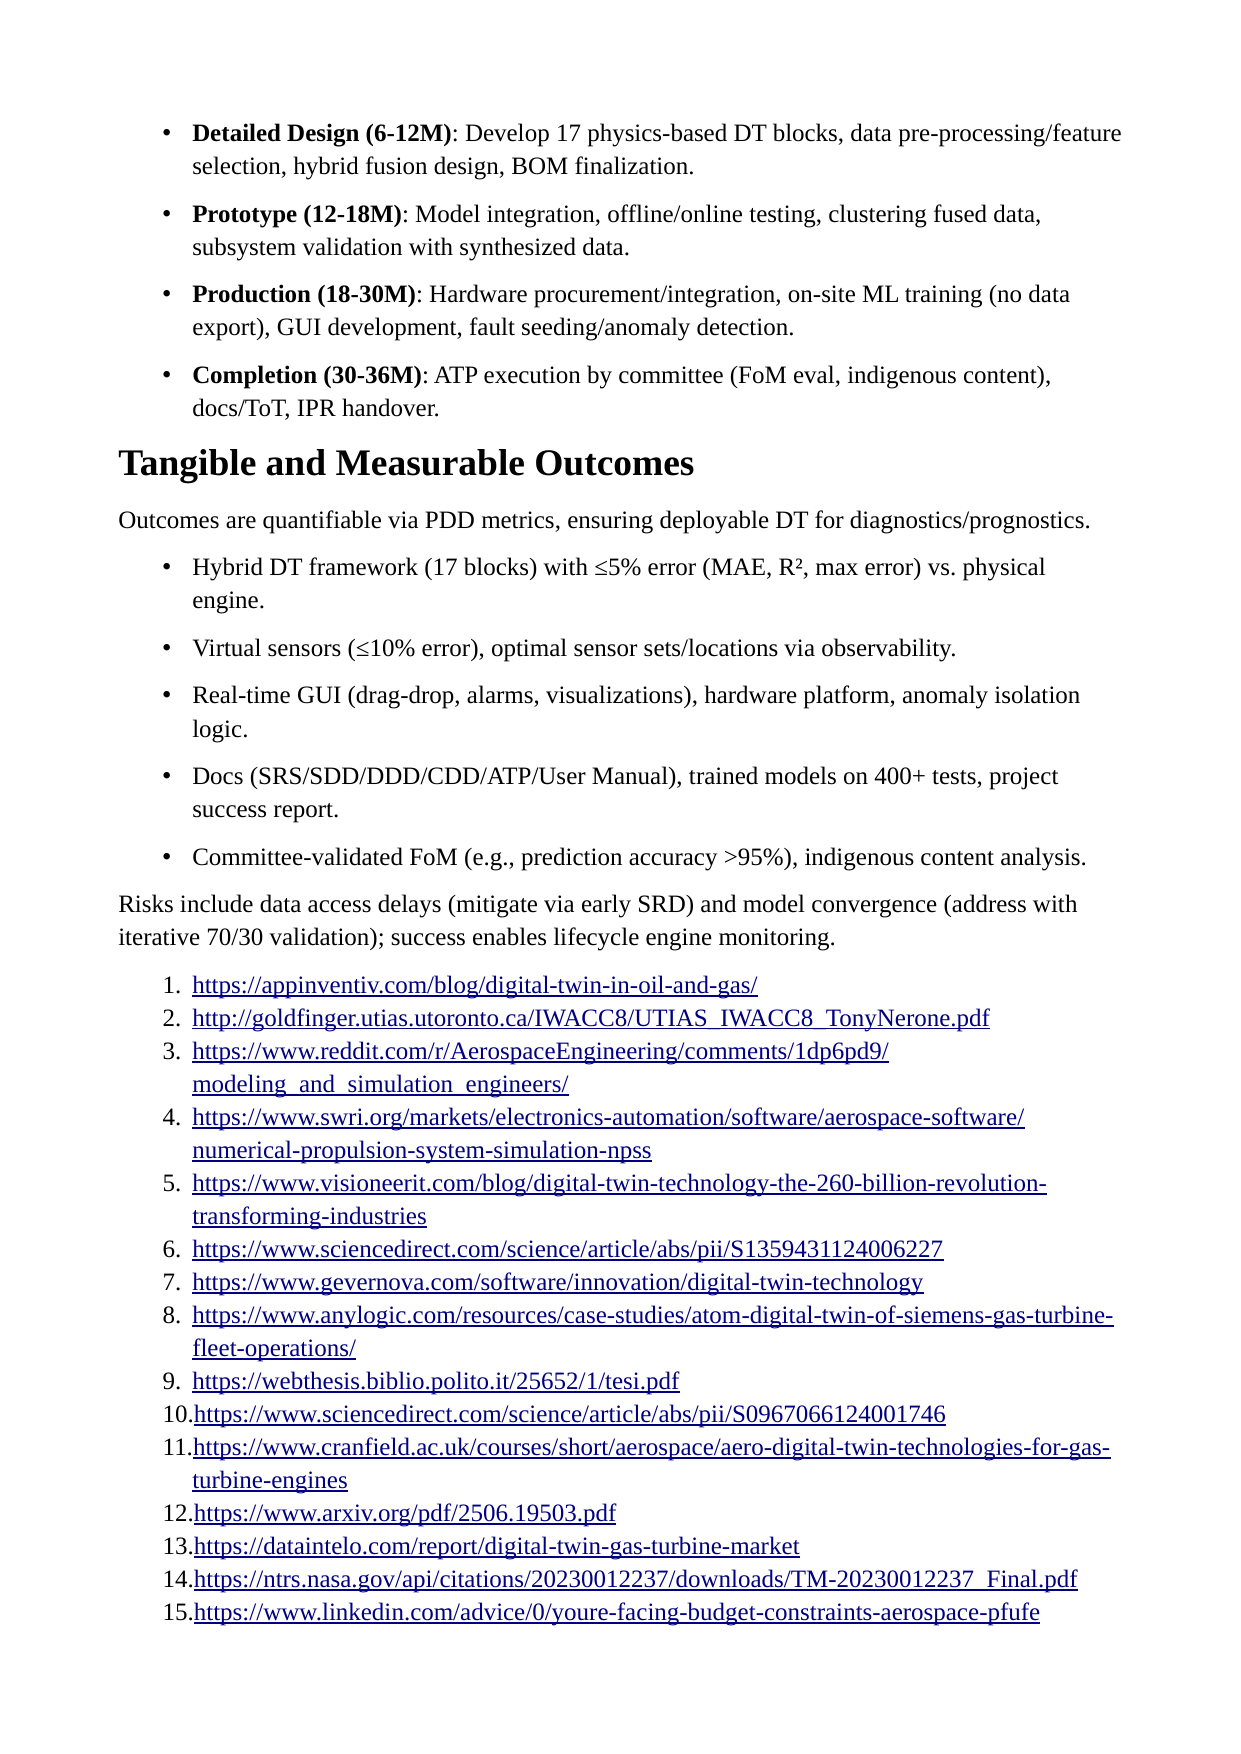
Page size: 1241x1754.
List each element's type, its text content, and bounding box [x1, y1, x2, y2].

list https://ntrs.nasa.gov/api/citations/20230012237/downloads/TM-20230012237_Final.pdf [162, 1564, 1122, 1593]
list https://dataintelo.com/report/digital-twin-gas-turbine-market [162, 1531, 1122, 1560]
list https://webthesis.biblio.polito.it/25652/1/tesi.pdf [162, 1366, 1122, 1395]
list https://www.sciencedirect.com/science/article/abs/pii/S1359431124006227 [162, 1234, 1122, 1263]
list https://www.sciencedirect.com/science/article/abs/pii/S0967066124001746 [162, 1399, 1122, 1428]
list https://www.anylogic.com/resources/case-studies/atom-digital-twin-of-siemens-gas-turbine-fleet-operations/ [162, 1300, 1122, 1362]
list Production (18-30M): Hardware procurement/integration, on-site ML training (no data export), GUI development, fault seeding/anomaly detection. [162, 279, 1122, 341]
list Real-time GUI (drag-drop, alarms, visualizations), hardware platform, anomaly isolation logic. [162, 681, 1122, 742]
list Detailed Design (6-12M): Develop 17 physics-based DT blocks, data pre-processing/feature selection, hybrid fusion design, BOM finalization. [162, 118, 1122, 180]
list Virtual sensors (≤10% error), optimal sensor sets/locations via observability. [162, 633, 1122, 662]
subtitle Tangible and Measurable Outcomes [118, 441, 1122, 484]
list https://www.gevernova.com/software/innovation/digital-twin-technology [162, 1267, 1122, 1296]
text Outcomes are quantifiable via PDD metrics, ensuring deployable DT for diagnostics/prognostics. [118, 505, 1122, 533]
list http://goldfinger.utias.utoronto.ca/IWACC8/UTIAS_IWACC8_TonyNerone.pdf [162, 1003, 1122, 1032]
list https://www.arxiv.org/pdf/2506.19503.pdf [162, 1498, 1122, 1527]
list https://www.cranfield.ac.uk/courses/short/aerospace/aero-digital-twin-technologies-for-gas-turbine-engines [162, 1432, 1122, 1494]
list Prototype (12-18M): Model integration, offline/online testing, clustering fused data, subsystem validation with synthesized data. [162, 199, 1122, 261]
list https://appinventiv.com/blog/digital-twin-in-oil-and-gas/ [162, 970, 1122, 999]
list https://www.linkedin.com/advice/0/youre-facing-budget-constraints-aerospace-pfufe [162, 1597, 1122, 1626]
list Hybrid DT framework (17 blocks) with ≤5% error (MAE, R², max error) vs. physical engine. [162, 552, 1122, 614]
list https://www.reddit.com/r/AerospaceEngineering/comments/1dp6pd9/modeling_and_simulation_engineers/ [162, 1036, 1122, 1098]
list Docs (SRS/SDD/DDD/CDD/ATP/User Manual), trained models on 400+ tests, project success report. [162, 761, 1122, 823]
list Committee-validated FoM (e.g., prediction accuracy >95%), indigenous content analysis. [162, 842, 1122, 871]
list https://www.swri.org/markets/electronics-automation/software/aerospace-software/numerical-propulsion-system-simulation-npss [162, 1102, 1122, 1164]
list https://www.visioneerit.com/blog/digital-twin-technology-the-260-billion-revolution-transforming-industries [162, 1168, 1122, 1230]
text Risks include data access delays (mitigate via early SRD) and model convergence (address with iterative 70/30 validation); success enables lifecycle engine monitoring. [118, 889, 1122, 951]
list Completion (30-36M): ATP execution by committee (FoM eval, indigenous content), docs/ToT, IPR handover. [162, 360, 1122, 422]
